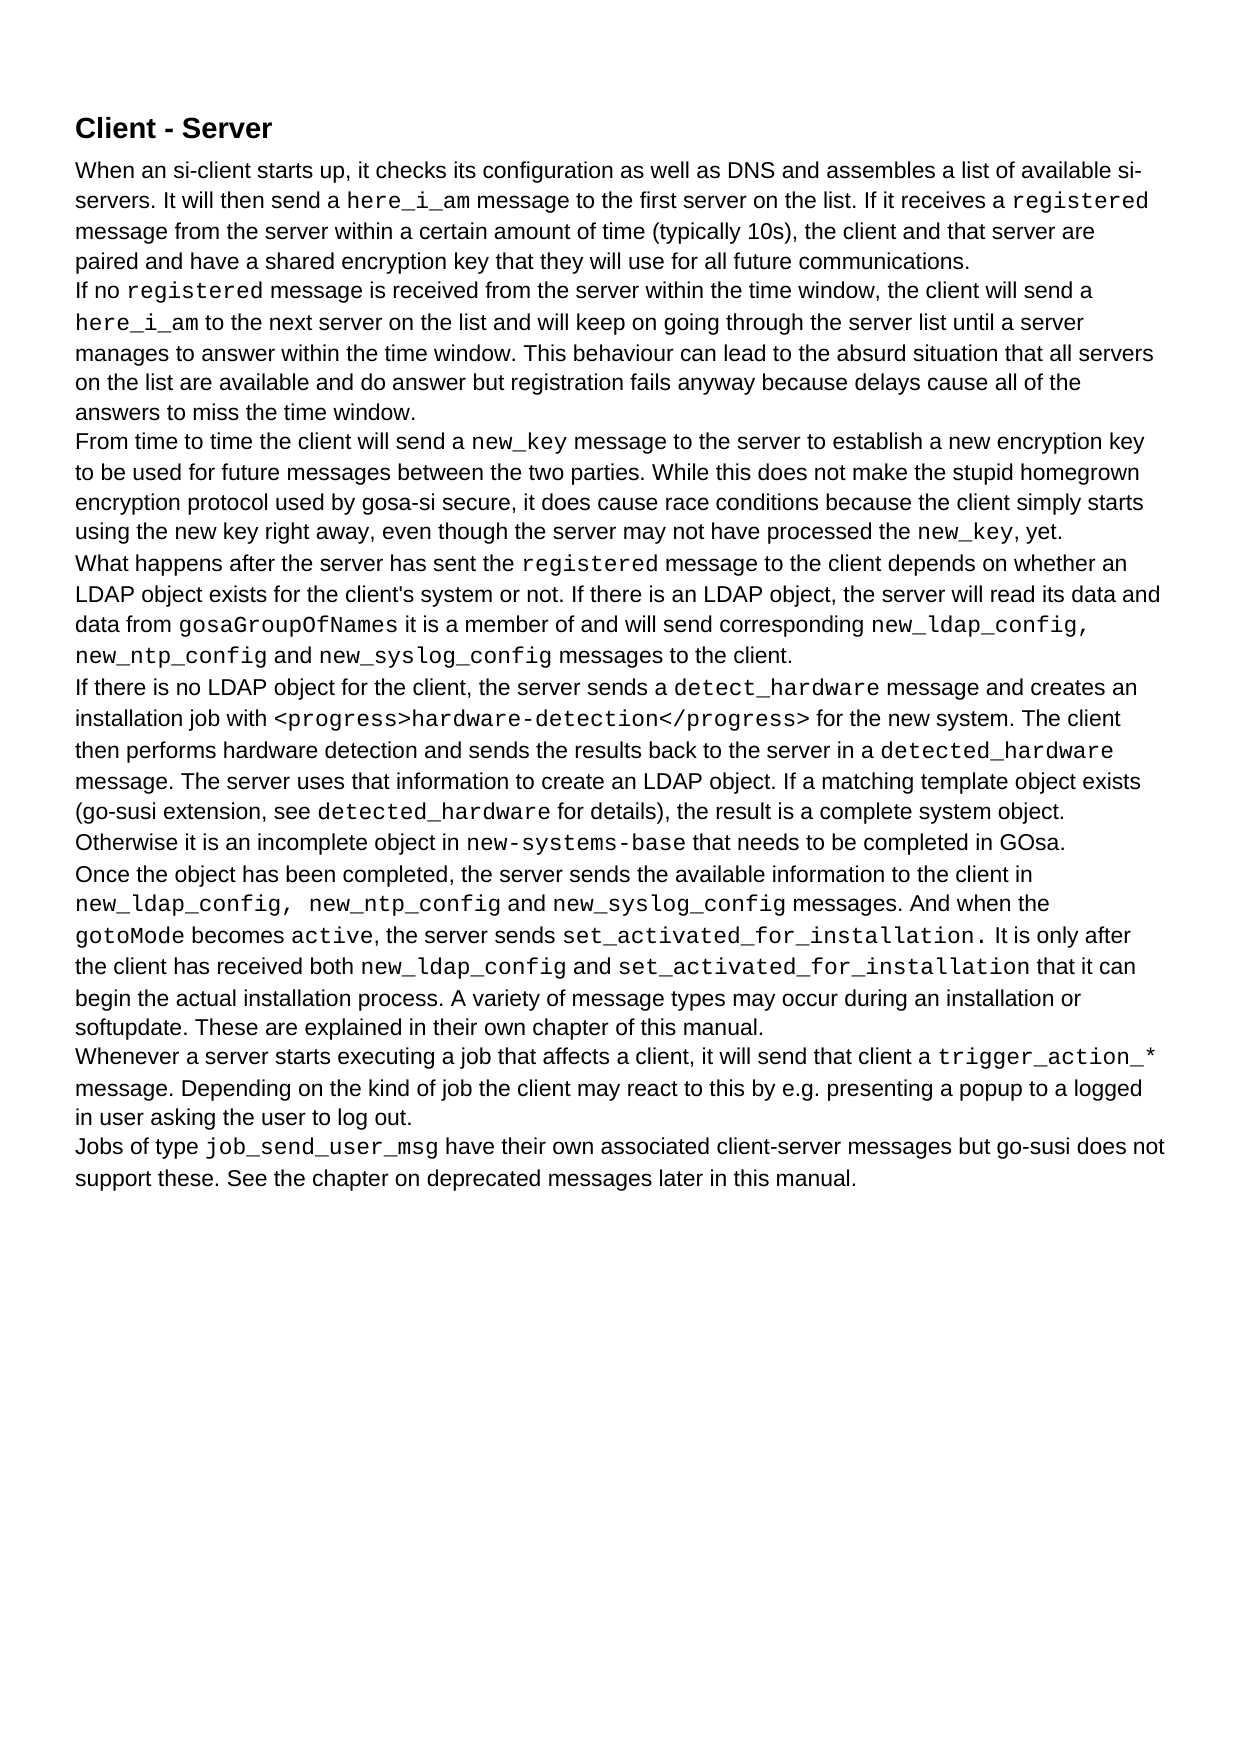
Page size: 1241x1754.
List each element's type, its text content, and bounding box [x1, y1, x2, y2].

text If no registered message is received from the server within the time window, the client will send a here_i_am to the next server on the list and will keep on going through the server list until a server manages to answer within the time window. This behaviour can lead to the absurd situation that all servers on the list are available and do answer but registration fails anyway because delays cause all of the answers to miss the time window. [75, 278, 1165, 425]
text Once the object has been completed, the server sends the available information to the client in new_ldap_config, new_ntp_config and new_syslog_config messages. And when the gotoMode becomes active, the server sends set_activated_for_installation. It is only after the client has received both new_ldap_config and set_activated_for_installation that it can begin the actual installation process. A variety of message types may occur during an installation or softupdate. These are explained in their own chapter of this manual. [75, 861, 1165, 1040]
text Jobs of type job_send_user_msg have their own associated client-server messages but go-susi does not support these. See the chapter on deprecated messages later in this manual. [75, 1134, 1165, 1191]
subtitle Client - Server [75, 112, 1165, 145]
text What happens after the server has sent the registered message to the client depends on whether an LDAP object exists for the client's system or not. If there is an LDAP object, the server will read its data and data from gosaGroupOfNames it is a member of and will send corresponding new_ldap_config, new_ntp_config and new_syslog_config messages to the client. [75, 551, 1165, 671]
text Whenever a server starts executing a job that affects a client, it will send that client a trigger_action_* message. Depending on the kind of job the client may react to this by e.g. presenting a popup to a logged in user asking the user to log out. [75, 1044, 1165, 1130]
text When an si-client starts up, it checks its configuration as well as DNS and assembles a list of available si-servers. It will then send a here_i_am message to the first server on the list. If it receives a registered message from the server within a certain amount of time (typically 10s), the client and that server are paired and have a shared encryption key that they will use for all future communications. [75, 158, 1165, 274]
text From time to time the client will send a new_key message to the server to establish a new encryption key to be used for future messages between the two parties. While this does not make the stupid homegrown encryption protocol used by gosa-si secure, it does cause race conditions because the client simply starts using the new key right away, even though the server may not have processed the new_key, yet. [75, 429, 1165, 547]
text If there is no LDAP object for the client, the server sends a detect_hardware message and creates an installation job with <progress>hardware-detection</progress> for the new system. The client then performs hardware detection and sends the results back to the server in a detected_hardware message. The server uses that information to create an LDAP object. If a matching template object exists (go-susi extension, see detected_hardware for details), the result is a complete system object. Otherwise it is an incomplete object in new-systems-base that needs to be completed in GOsa. [75, 674, 1165, 857]
